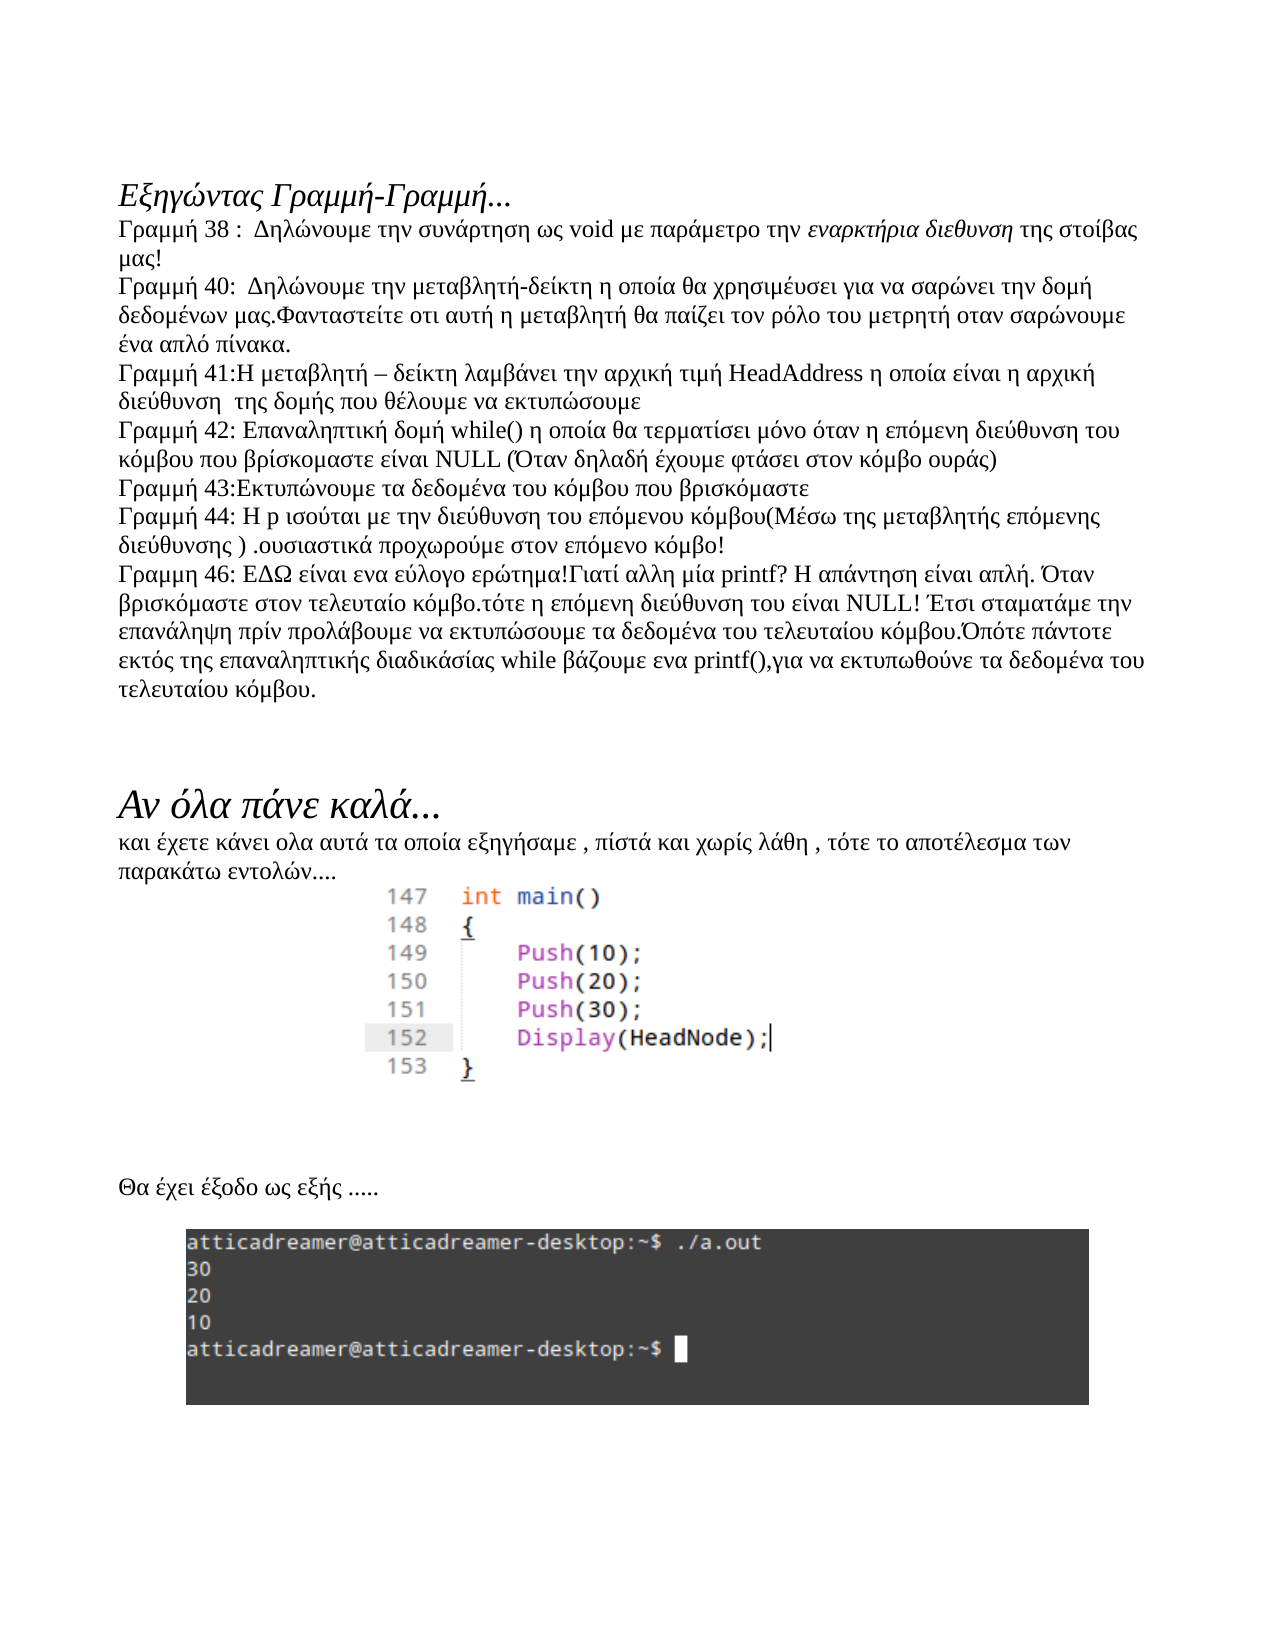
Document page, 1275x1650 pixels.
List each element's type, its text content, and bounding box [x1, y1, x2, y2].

text Εξηγώντας Γραμμή-Γραμμή... [118, 176, 1157, 214]
text Γραμμή 38 : Δηλώνουμε την συνάρτηση ως void με παράμετρο την εναρκτήρια διεθυνση της στοίβας μας! [118, 214, 1157, 271]
text Γραμμή 43:Εκτυπώνουμε τα δεδομένα του κόμβου που βρισκόμαστε [118, 473, 1157, 501]
picture [364, 884, 911, 1110]
text Αν όλα πάνε καλά... [118, 779, 1157, 827]
text και έχετε κάνει ολα αυτά τα οποία εξηγήσαμε , πίστά και χωρίς λάθη , τότε το αποτέλεσμα των παρακάτω εντολών.... [118, 827, 1157, 885]
picture [186, 1229, 1089, 1405]
text Γραμμή 41:Η μεταβλητή – δείκτη λαμβάνει την αρχική τιμή HeadAddress η οποία είναι η αρχική διεύθυνση της δομής που θέλουμε να εκτυπώσουμε [118, 358, 1157, 415]
text Θα έχει έξοδο ως εξής ..... [118, 1172, 1157, 1201]
text Γραμμή 44: Η p ισούται με την διεύθυνση του επόμενου κόμβου(Μέσω της μεταβλητής επόμενης διεύθυνσης ) .ουσιαστικά προχωρούμε στον επόμενο κόμβο! [118, 501, 1157, 559]
text Γραμμή 42: Επαναληπτική δομή while() η οποία θα τερματίσει μόνο όταν η επόμενη διεύθυνση του κόμβου που βρίσκομαστε είναι NULL (Όταν δηλαδή έχουμε φτάσει στον κόμβο ουράς) [118, 415, 1157, 473]
text Γραμμή 40: Δηλώνουμε την μεταβλητή-δείκτη η οποία θα χρησιμέυσει για να σαρώνει την δομή δεδομένων μας.Φανταστείτε οτι αυτή η μεταβλητή θα παίζει τον ρόλο του μετρητή οταν σαρώνουμε ένα απλό πίνακα. [118, 271, 1157, 358]
text Γραμμη 46: ΕΔΩ είναι ενα εύλογο ερώτημα!Γιατί αλλη μία printf? Η απάντηση είναι απλή. Όταν βρισκόμαστε στον τελευταίο κόμβο.τότε η επόμενη διεύθυνση του είναι NULL! Έτσι σταματάμε την επανάληψη πρίν προλάβουμε να εκτυπώσουμε τα δεδομένα του τελευταίου κόμβου.Όπότε πάντοτε εκτός της επαναληπτικής διαδικάσίας while βάζουμε ενα printf(),για να εκτυπωθούνε τα δεδομένα του τελευταίου κόμβου. [118, 559, 1157, 703]
